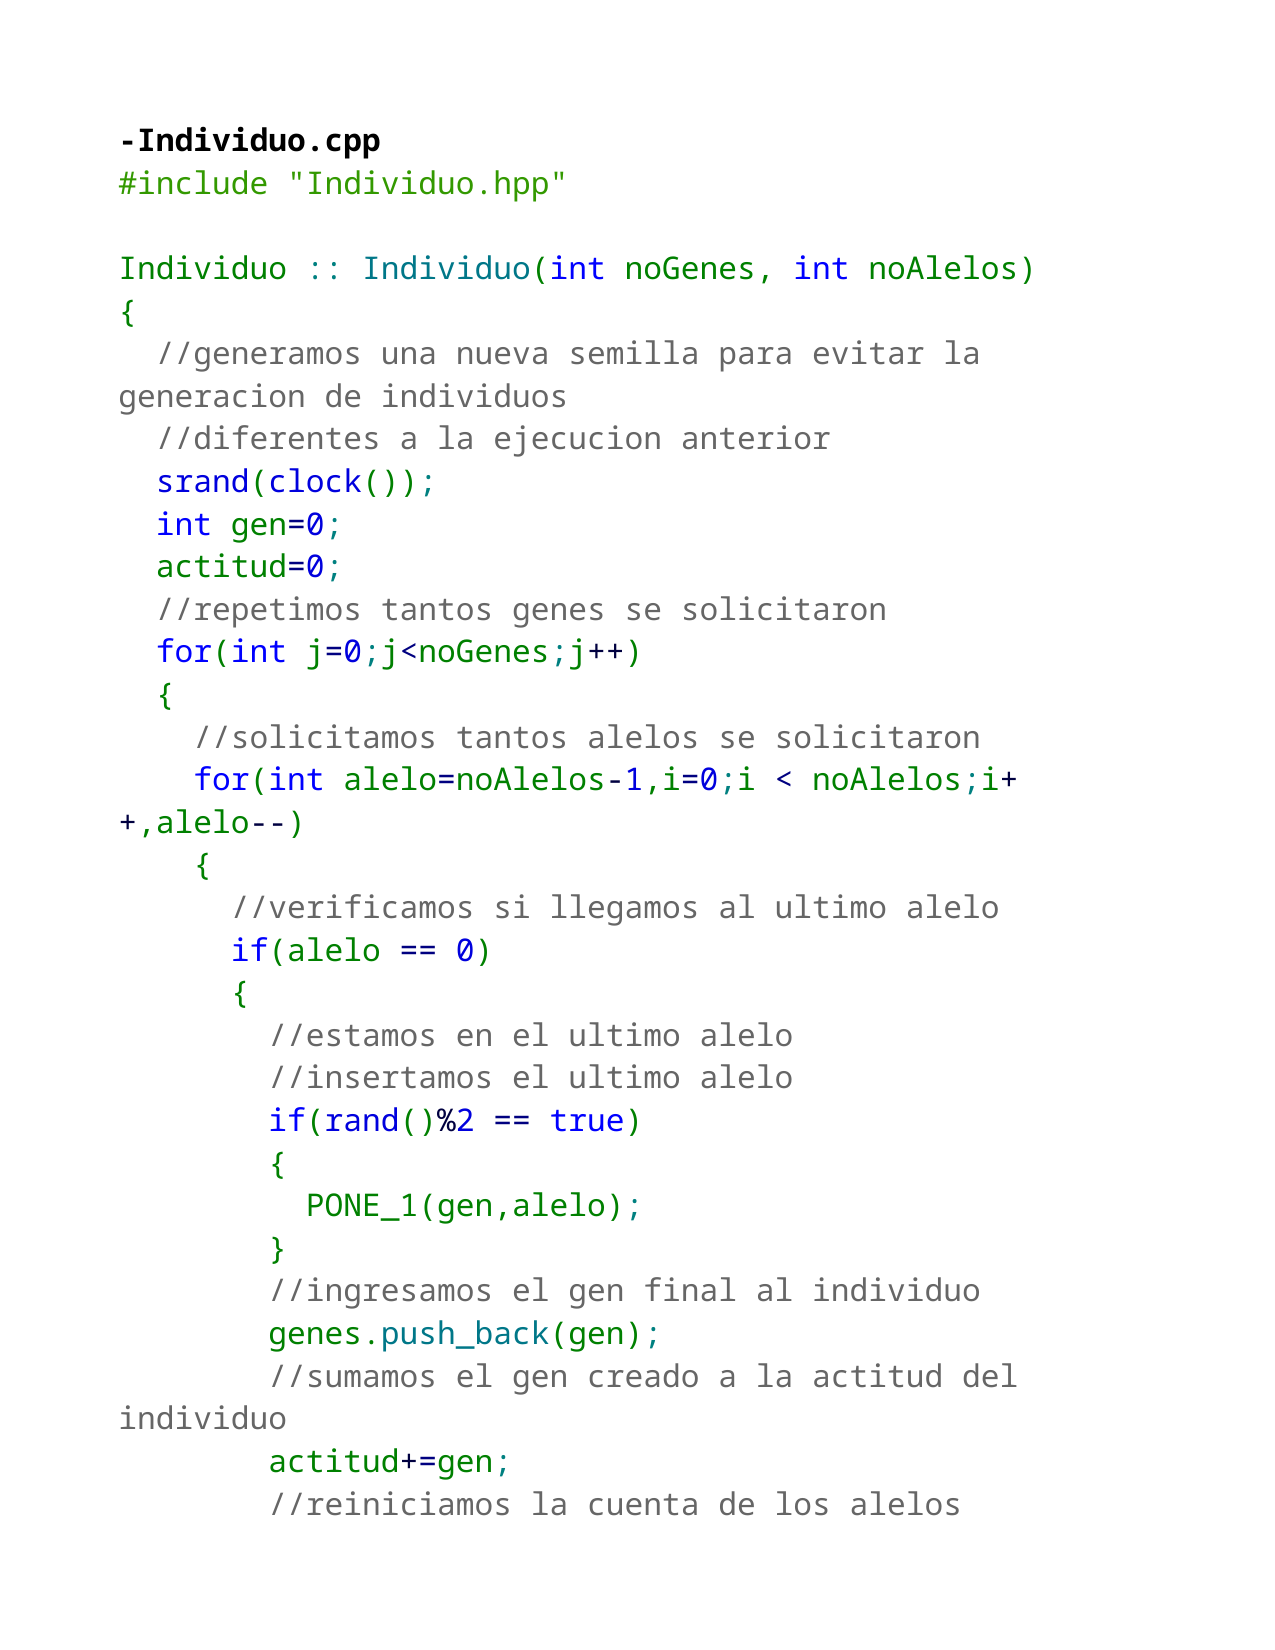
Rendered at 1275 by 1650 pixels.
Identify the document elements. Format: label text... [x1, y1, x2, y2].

text //diferentes a la ejecucion anterior [118, 416, 1157, 459]
text //repetimos tantos genes se solicitaron [118, 587, 1157, 629]
text Individuo :: Individuo(int noGenes, int noAlelos) [118, 246, 1157, 288]
text for(int j=0;j<noGenes;j++) [118, 629, 1157, 672]
text //estamos en el ultimo alelo [118, 1013, 1157, 1055]
text { [118, 288, 1157, 331]
text } [118, 1226, 1157, 1268]
text //verificamos si llegamos al ultimo alelo [118, 885, 1157, 928]
text srand(clock()); [118, 459, 1157, 502]
text //reiniciamos la cuenta de los alelos [118, 1481, 1157, 1524]
text //solicitamos tantos alelos se solicitaron [118, 714, 1157, 757]
text //generamos una nueva semilla para evitar la generacion de individuos [118, 331, 1157, 416]
text //sumamos el gen creado a la actitud del individuo [118, 1354, 1157, 1439]
text //insertamos el ultimo alelo [118, 1055, 1157, 1098]
text PONE_1(gen,alelo); [118, 1183, 1157, 1226]
text actitud+=gen; [118, 1439, 1157, 1481]
text for(int alelo=noAlelos-1,i=0;i < noAlelos;i++,alelo--) [118, 757, 1157, 842]
text { [118, 970, 1157, 1013]
text actitud=0; [118, 544, 1157, 587]
text { [118, 672, 1157, 714]
text int gen=0; [118, 502, 1157, 544]
text //ingresamos el gen final al individuo [118, 1268, 1157, 1311]
text #include "Individuo.hpp" [118, 161, 1157, 203]
text -Individuo.cpp [118, 118, 1157, 161]
text if(rand()%2 == true) [118, 1098, 1157, 1141]
text { [118, 842, 1157, 885]
text { [118, 1141, 1157, 1183]
text if(alelo == 0) [118, 928, 1157, 970]
text genes.push_back(gen); [118, 1311, 1157, 1354]
